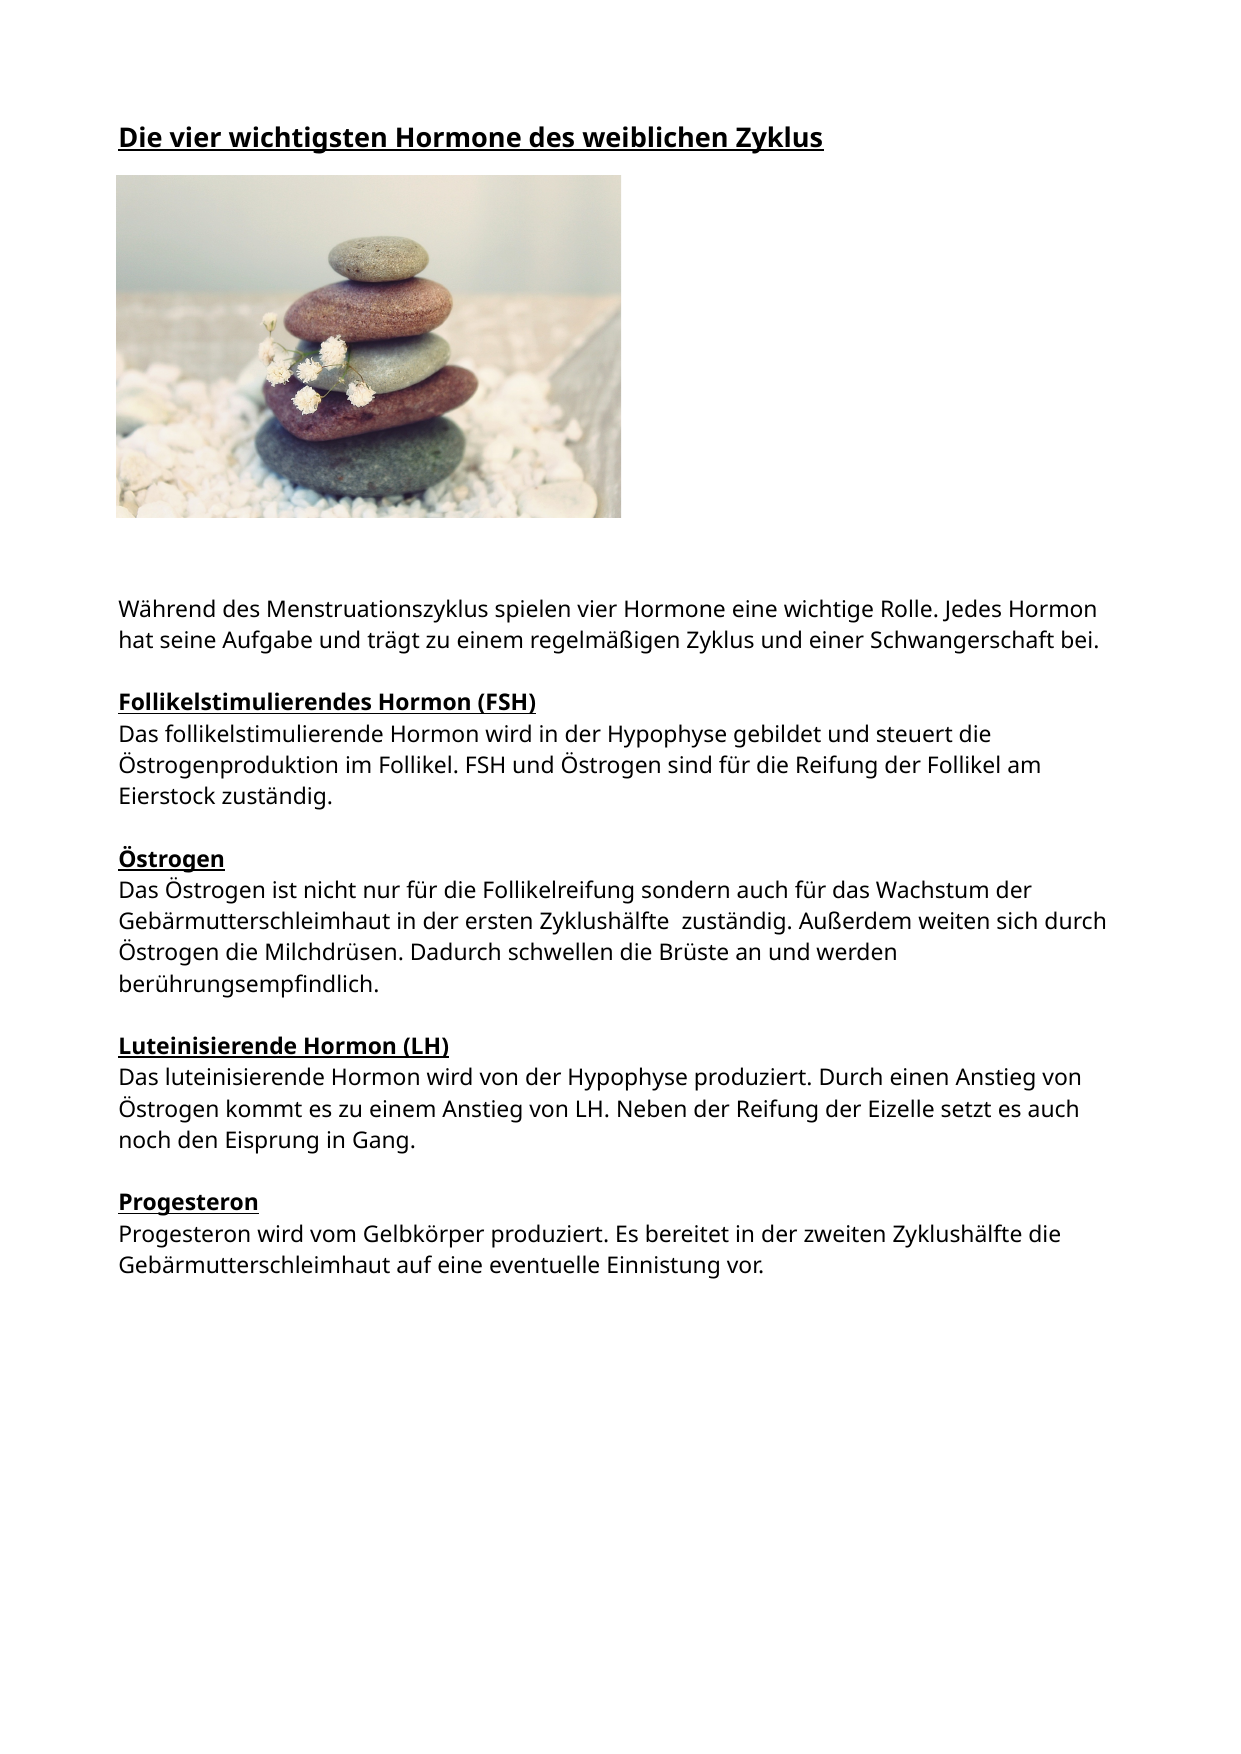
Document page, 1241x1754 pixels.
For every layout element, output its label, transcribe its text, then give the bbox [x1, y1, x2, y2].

text Das follikelstimulierende Hormon wird in der Hypophyse gebildet und steuert die Östrogenproduktion im Follikel. FSH und Östrogen sind für die Reifung der Follikel am Eierstock zuständig. [118, 717, 1122, 811]
text Luteinisierende Hormon (LH) [118, 1030, 1122, 1061]
text Progesteron [118, 1186, 1122, 1217]
text Follikelstimulierendes Hormon (FSH) [118, 686, 1122, 717]
text Das luteinisierende Hormon wird von der Hypophyse produziert. Durch einen Anstieg von Östrogen kommt es zu einem Anstieg von LH. Neben der Reifung der Eizelle setzt es auch noch den Eisprung in Gang. [118, 1061, 1122, 1155]
text Progesteron wird vom Gelbkörper produziert. Es bereitet in der zweiten Zyklushälfte die Gebärmutterschleimhaut auf eine eventuelle Einnistung vor. [118, 1217, 1122, 1280]
text Das Östrogen ist nicht nur für die Follikelreifung sondern auch für das Wachstum der Gebärmutterschleimhaut in der ersten Zyklushälfte zuständig. Außerdem weiten sich durch Östrogen die Milchdrüsen. Dadurch schwellen die Brüste an und werden berührungsempfindlich. [118, 874, 1122, 999]
picture [116, 175, 622, 518]
text Während des Menstruationszyklus spielen vier Hormone eine wichtige Rolle. Jedes Hormon hat seine Aufgabe und trägt zu einem regelmäßigen Zyklus und einer Schwangerschaft bei. [118, 592, 1122, 655]
text Die vier wichtigsten Hormone des weiblichen Zyklus [118, 118, 1122, 155]
text Östrogen [118, 842, 1122, 874]
